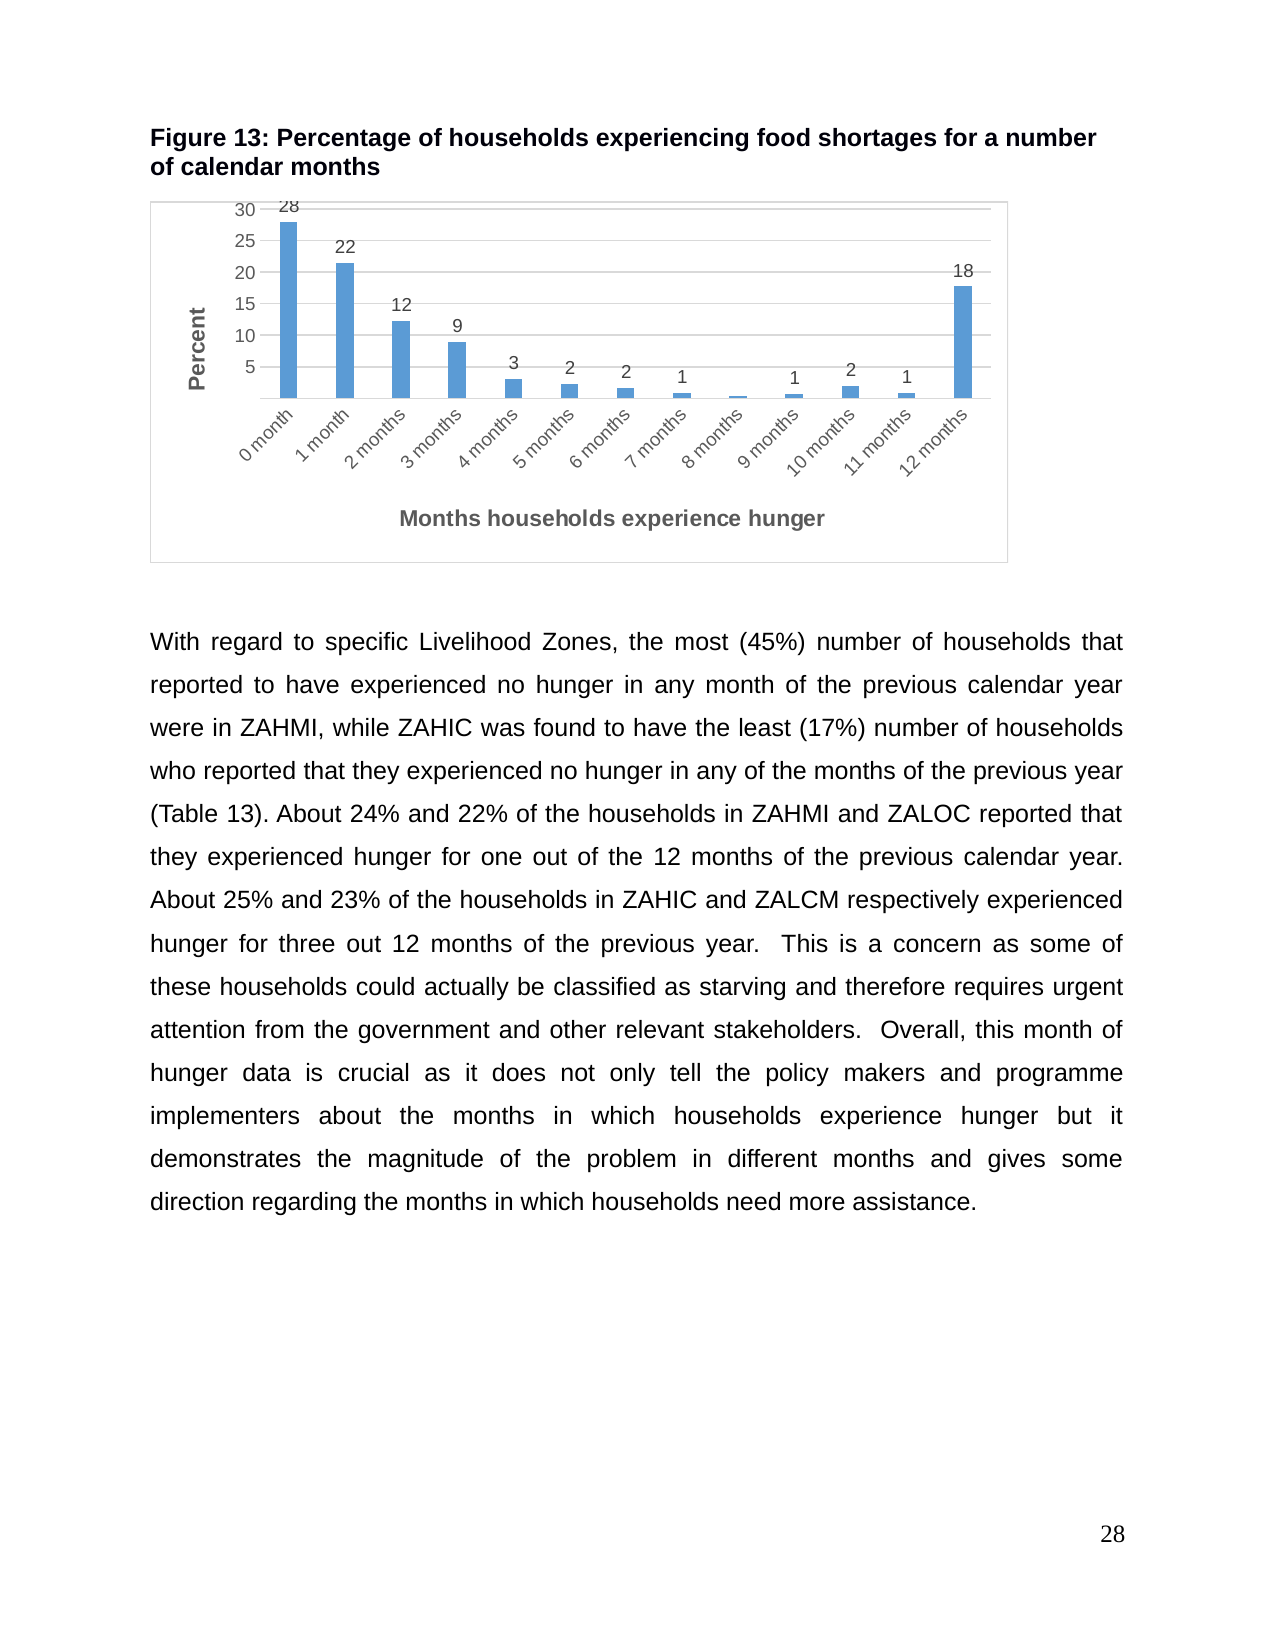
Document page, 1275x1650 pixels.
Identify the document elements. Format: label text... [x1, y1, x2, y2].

text With regard to specific Livelihood Zones, the most (45%) number of households that reported to have experienced no hunger in any month of the previous calendar year were in ZAHMI, while ZAHIC was found to have the least (17%) number of households who reported that they experienced no hunger in any of the months of the previous year (Table 13). About 24% and 22% of the households in ZAHMI and ZALOC reported that they experienced hunger for one out of the 12 months of the previous calendar year. About 25% and 23% of the households in ZAHIC and ZALCM respectively experienced hunger for three out 12 months of the previous year. This is a concern as some of these households could actually be classified as starving and therefore requires urgent attention from the government and other relevant stakeholders. Overall, this month of hunger data is crucial as it does not only tell the policy makers and programme implementers about the months in which households experience hunger but it demonstrates the magnitude of the problem in different months and gives some direction regarding the months in which households need more assistance. [150, 627, 1125, 1216]
text Figure 13: Percentage of households experiencing food shortages for a number of calendar months [150, 123, 1125, 181]
